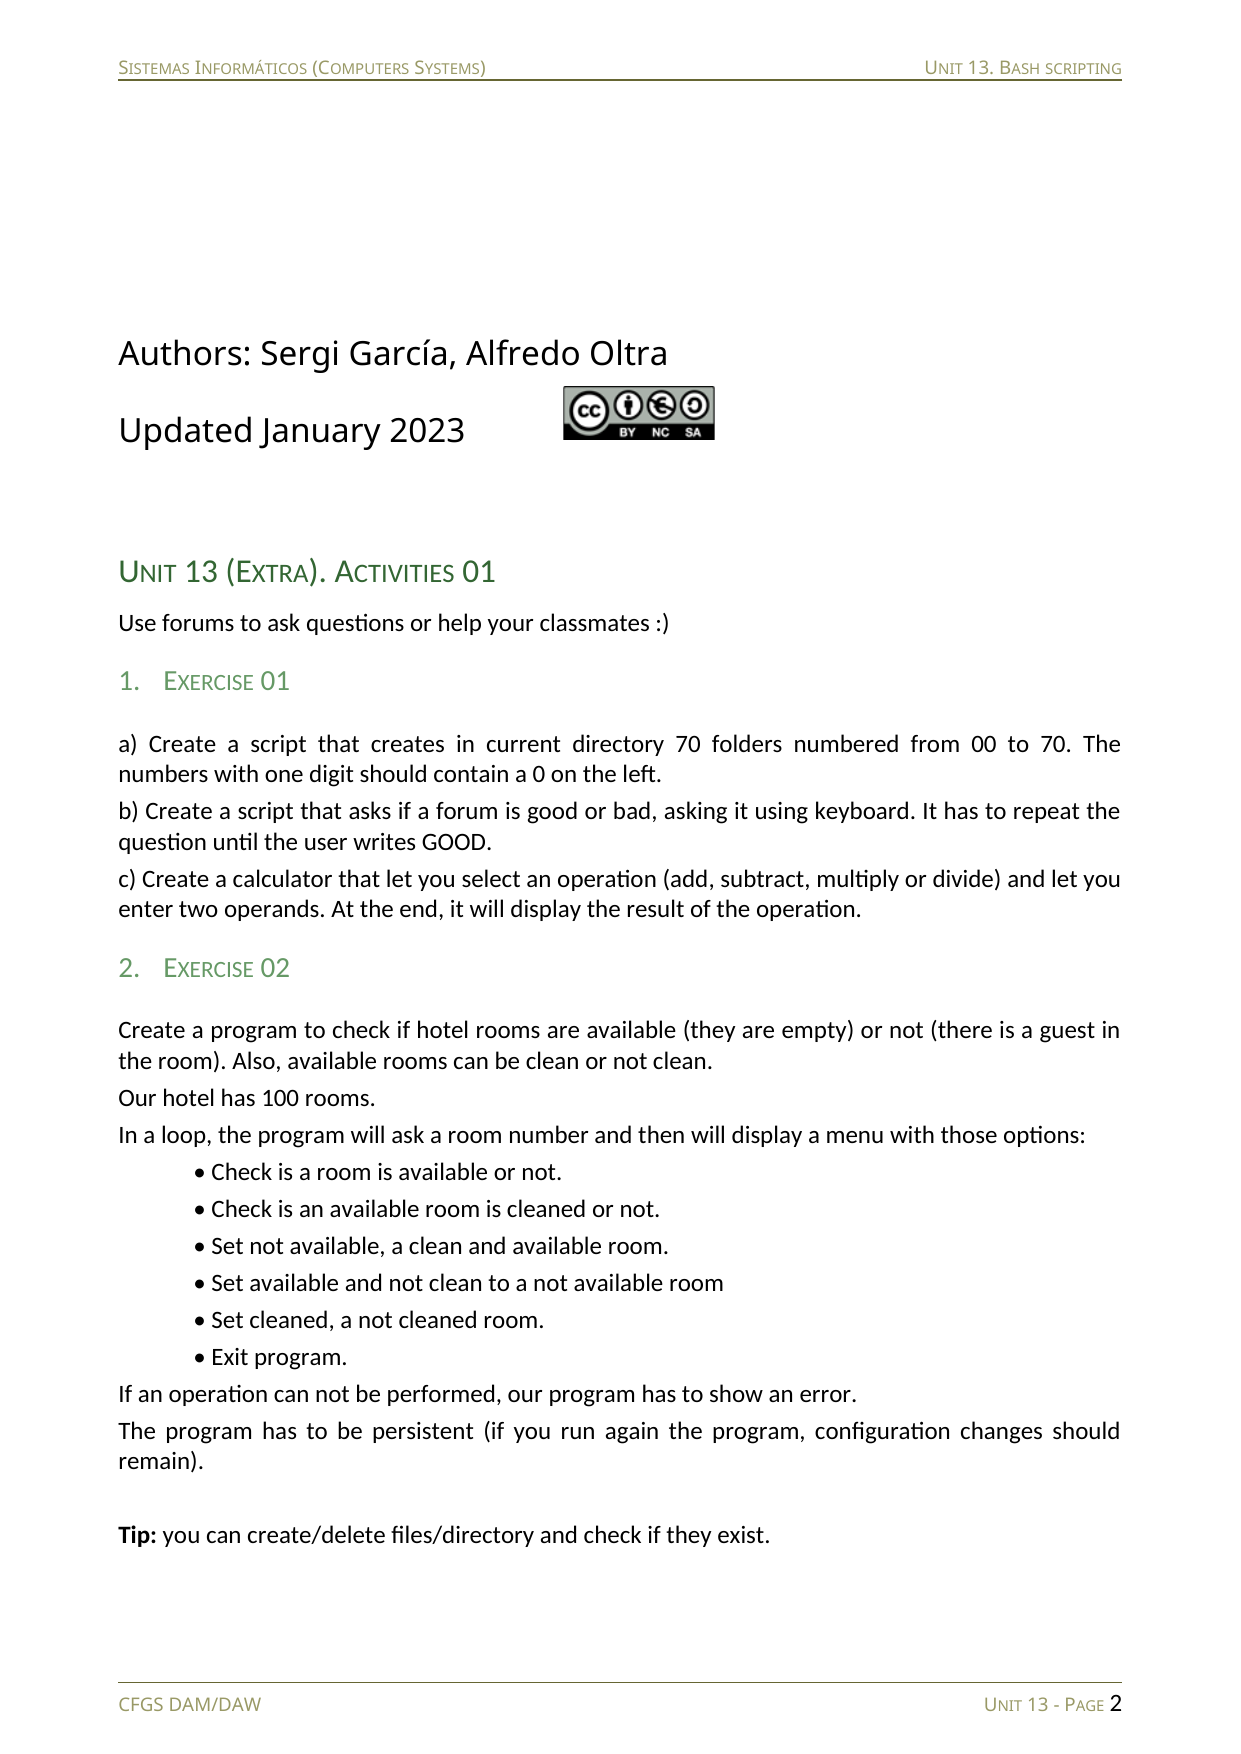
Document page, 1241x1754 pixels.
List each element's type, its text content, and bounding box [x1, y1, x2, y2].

text The program has to be persistent (if you run again the program, configuration changes should remain). [118, 1415, 1122, 1476]
text • Check is an available room is cleaned or not. [118, 1193, 1122, 1223]
text • Check is a room is available or not. [118, 1156, 1122, 1186]
text • Set cleaned, a not cleaned room. [118, 1304, 1122, 1334]
text Create a program to check if hotel rooms are available (they are empty) or not (there is a guest in the room). Also, available rooms can be clean or not clean. [118, 1014, 1122, 1076]
subtitle Exercise 01 [118, 662, 1122, 698]
subtitle Exercise 02 [118, 949, 1122, 984]
text Updated January 2023 [118, 407, 1122, 453]
picture [563, 386, 715, 440]
text Authors: Sergi García, Alfredo Oltra [118, 329, 1122, 375]
text Our hotel has 100 rooms. [118, 1082, 1122, 1112]
text a) Create a script that creates in current directory 70 folders numbered from 00 to 70. The numbers with one digit should contain a 0 on the left. [118, 728, 1122, 789]
text b) Create a script that asks if a forum is good or bad, asking it using keyboard. It has to repeat the question until the user writes GOOD. [118, 795, 1122, 856]
text Unit 13 (Extra). Activities 01 [118, 550, 1122, 591]
text • Exit program. [118, 1341, 1122, 1371]
text Use forums to ask questions or help your classmates :) [118, 607, 1122, 637]
text • Set not available, a clean and available room. [118, 1230, 1122, 1260]
text • Set available and not clean to a not available room [118, 1267, 1122, 1297]
text In a loop, the program will ask a room number and then will display a menu with those options: [118, 1119, 1122, 1149]
text If an operation can not be performed, our program has to show an error. [118, 1378, 1122, 1408]
text Tip: you can create/delete files/directory and check if they exist. [118, 1519, 1122, 1550]
text c) Create a calculator that let you select an operation (add, subtract, multiply or divide) and let you enter two operands. At the end, it will display the result of the operation. [118, 863, 1122, 924]
